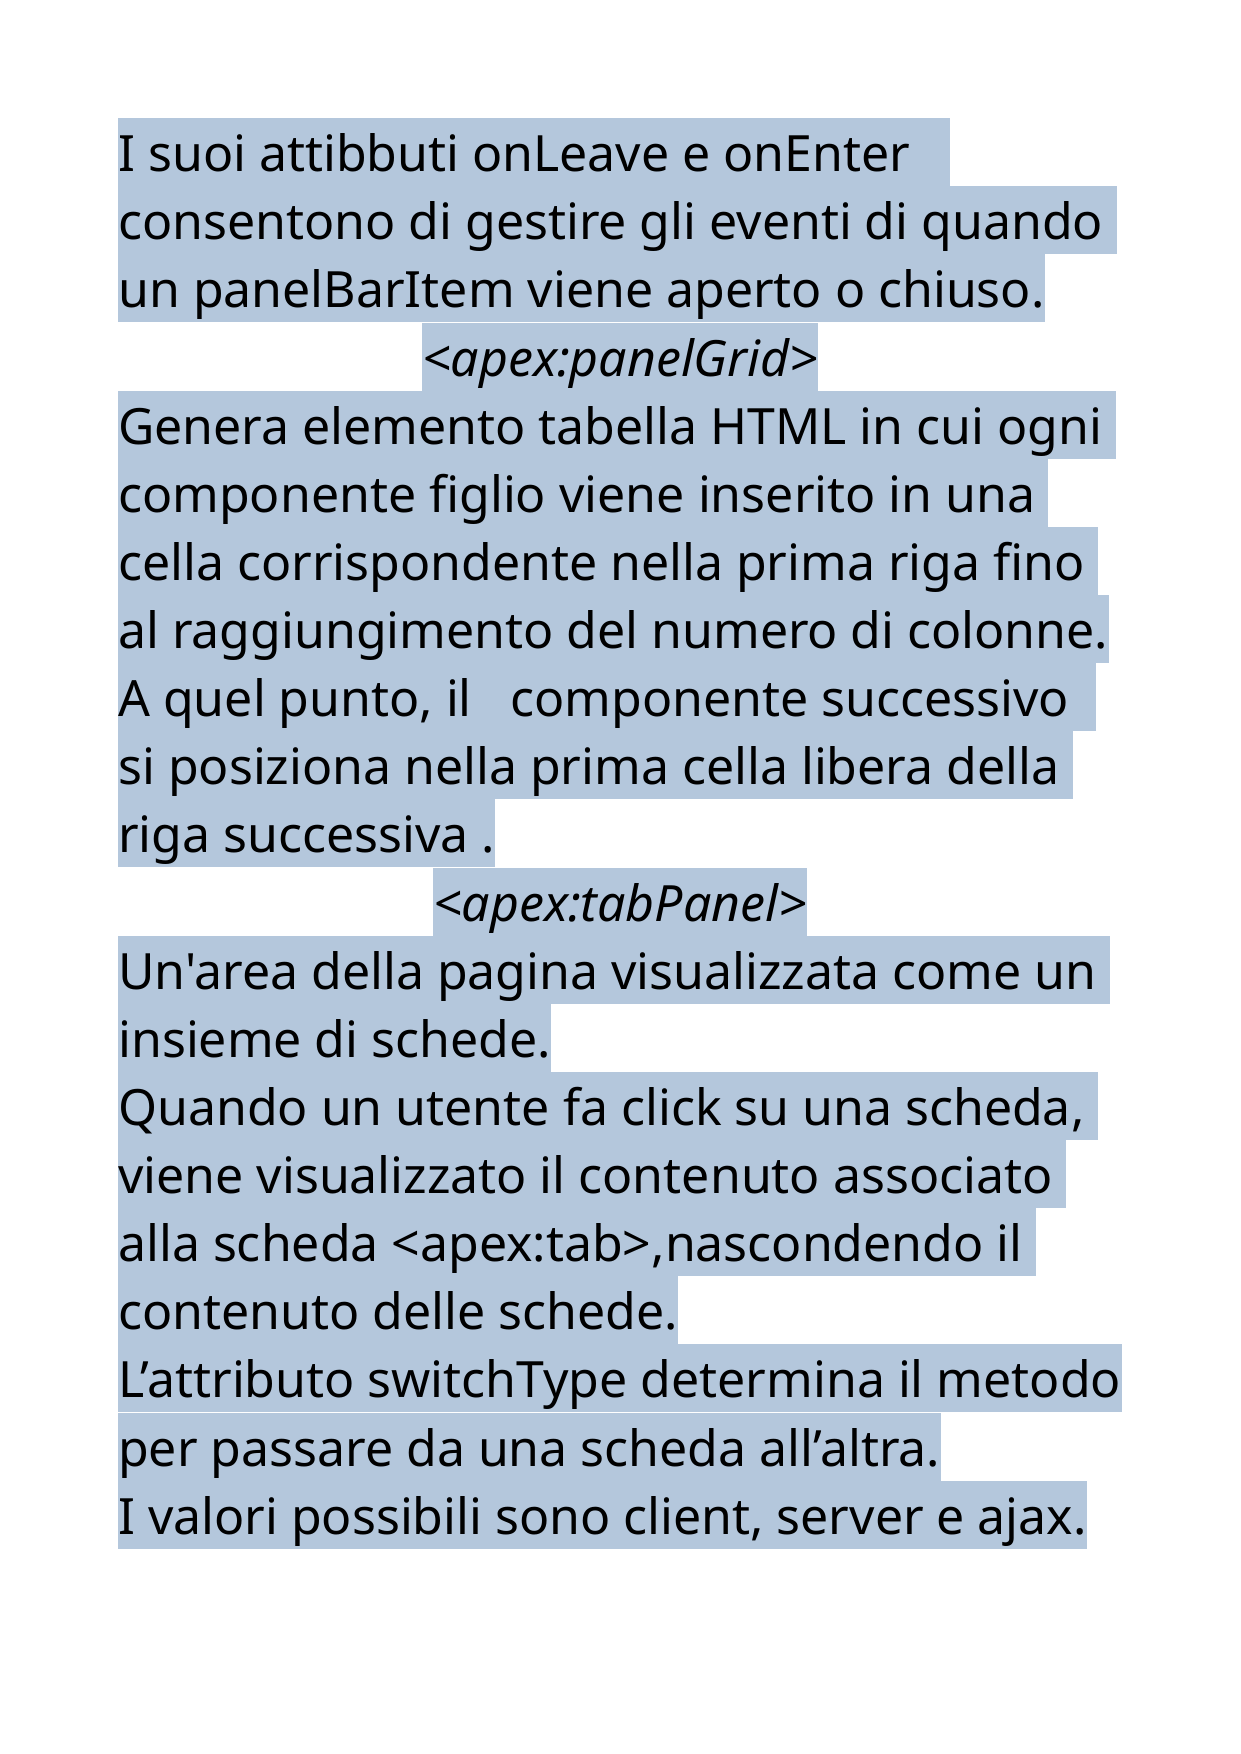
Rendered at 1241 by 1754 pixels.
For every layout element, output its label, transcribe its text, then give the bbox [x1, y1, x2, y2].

text I suoi attibbuti onLeave e onEnter consentono di gestire gli eventi di quando un panelBarItem viene aperto o chiuso. [118, 118, 1122, 322]
text L’attributo switchType determina il metodo per passare da una scheda all’altra. [118, 1344, 1122, 1481]
text A quel punto, il componente successivo si posiziona nella prima cella libera della riga successiva . [118, 663, 1122, 867]
text Un'area della pagina visualizzata come un insieme di schede. [118, 936, 1122, 1072]
text Genera elemento tabella HTML in cui ogni componente figlio viene inserito in una cella corrispondente nella prima riga fino al raggiungimento del numero di colonne. [118, 391, 1122, 663]
text <apex:panelGrid> [118, 322, 1122, 391]
text I valori possibili sono client, server e ajax. [118, 1481, 1122, 1549]
text Quando un utente fa click su una scheda, viene visualizzato il contenuto associato alla scheda <apex:tab>,nascondendo il contenuto delle schede. [118, 1072, 1122, 1344]
text <apex:tabPanel> [118, 867, 1122, 936]
